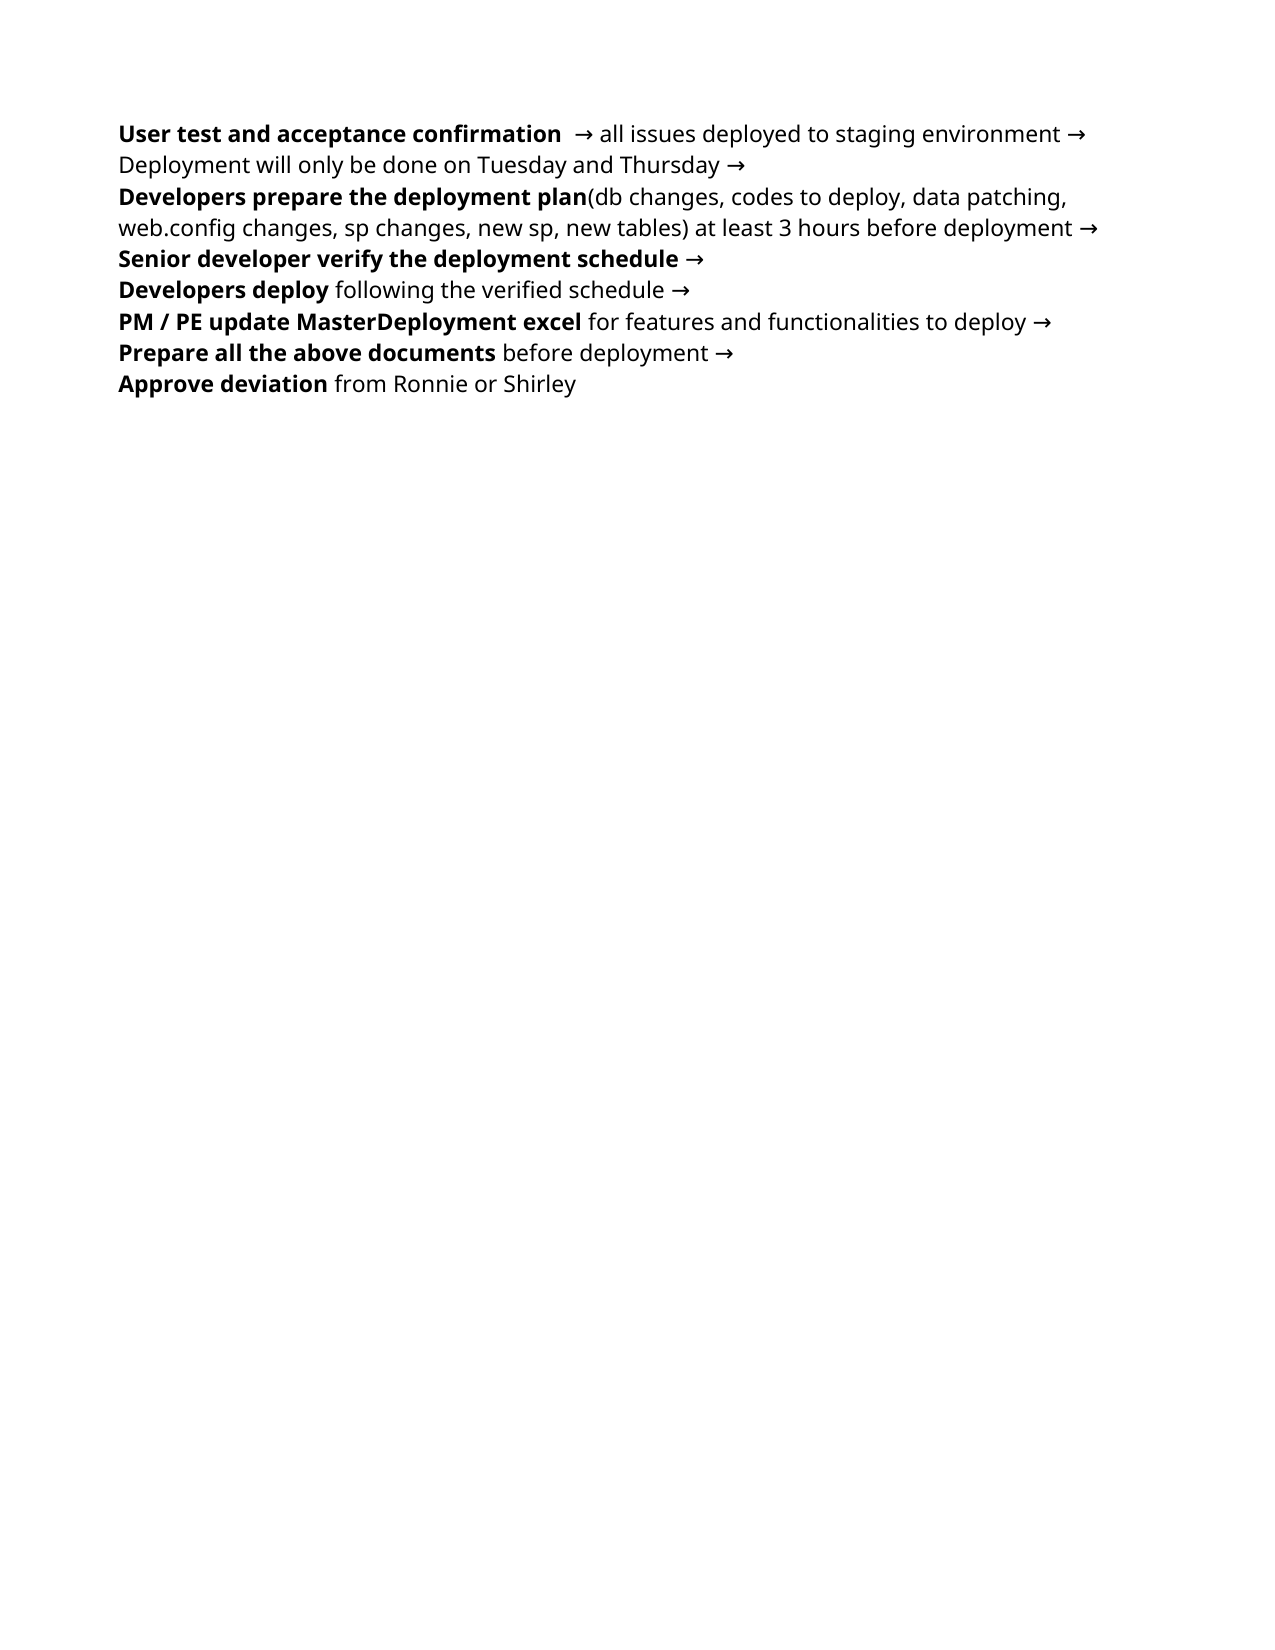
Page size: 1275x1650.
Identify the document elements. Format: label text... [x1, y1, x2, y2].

text User test and acceptance confirmation → all issues deployed to staging environment → [118, 118, 1157, 149]
text Developers prepare the deployment plan(db changes, codes to deploy, data patching, web.config changes, sp changes, new sp, new tables) at least 3 hours before deployment → [118, 181, 1157, 243]
text PM / PE update MasterDeployment excel for features and functionalities to deploy → [118, 306, 1157, 337]
text Senior developer verify the deployment schedule → [118, 243, 1157, 274]
text Prepare all the above documents before deployment → [118, 337, 1157, 368]
text Developers deploy following the verified schedule → [118, 274, 1157, 306]
text Approve deviation from Ronnie or Shirley [118, 368, 1157, 399]
text Deployment will only be done on Tuesday and Thursday → [118, 149, 1157, 181]
